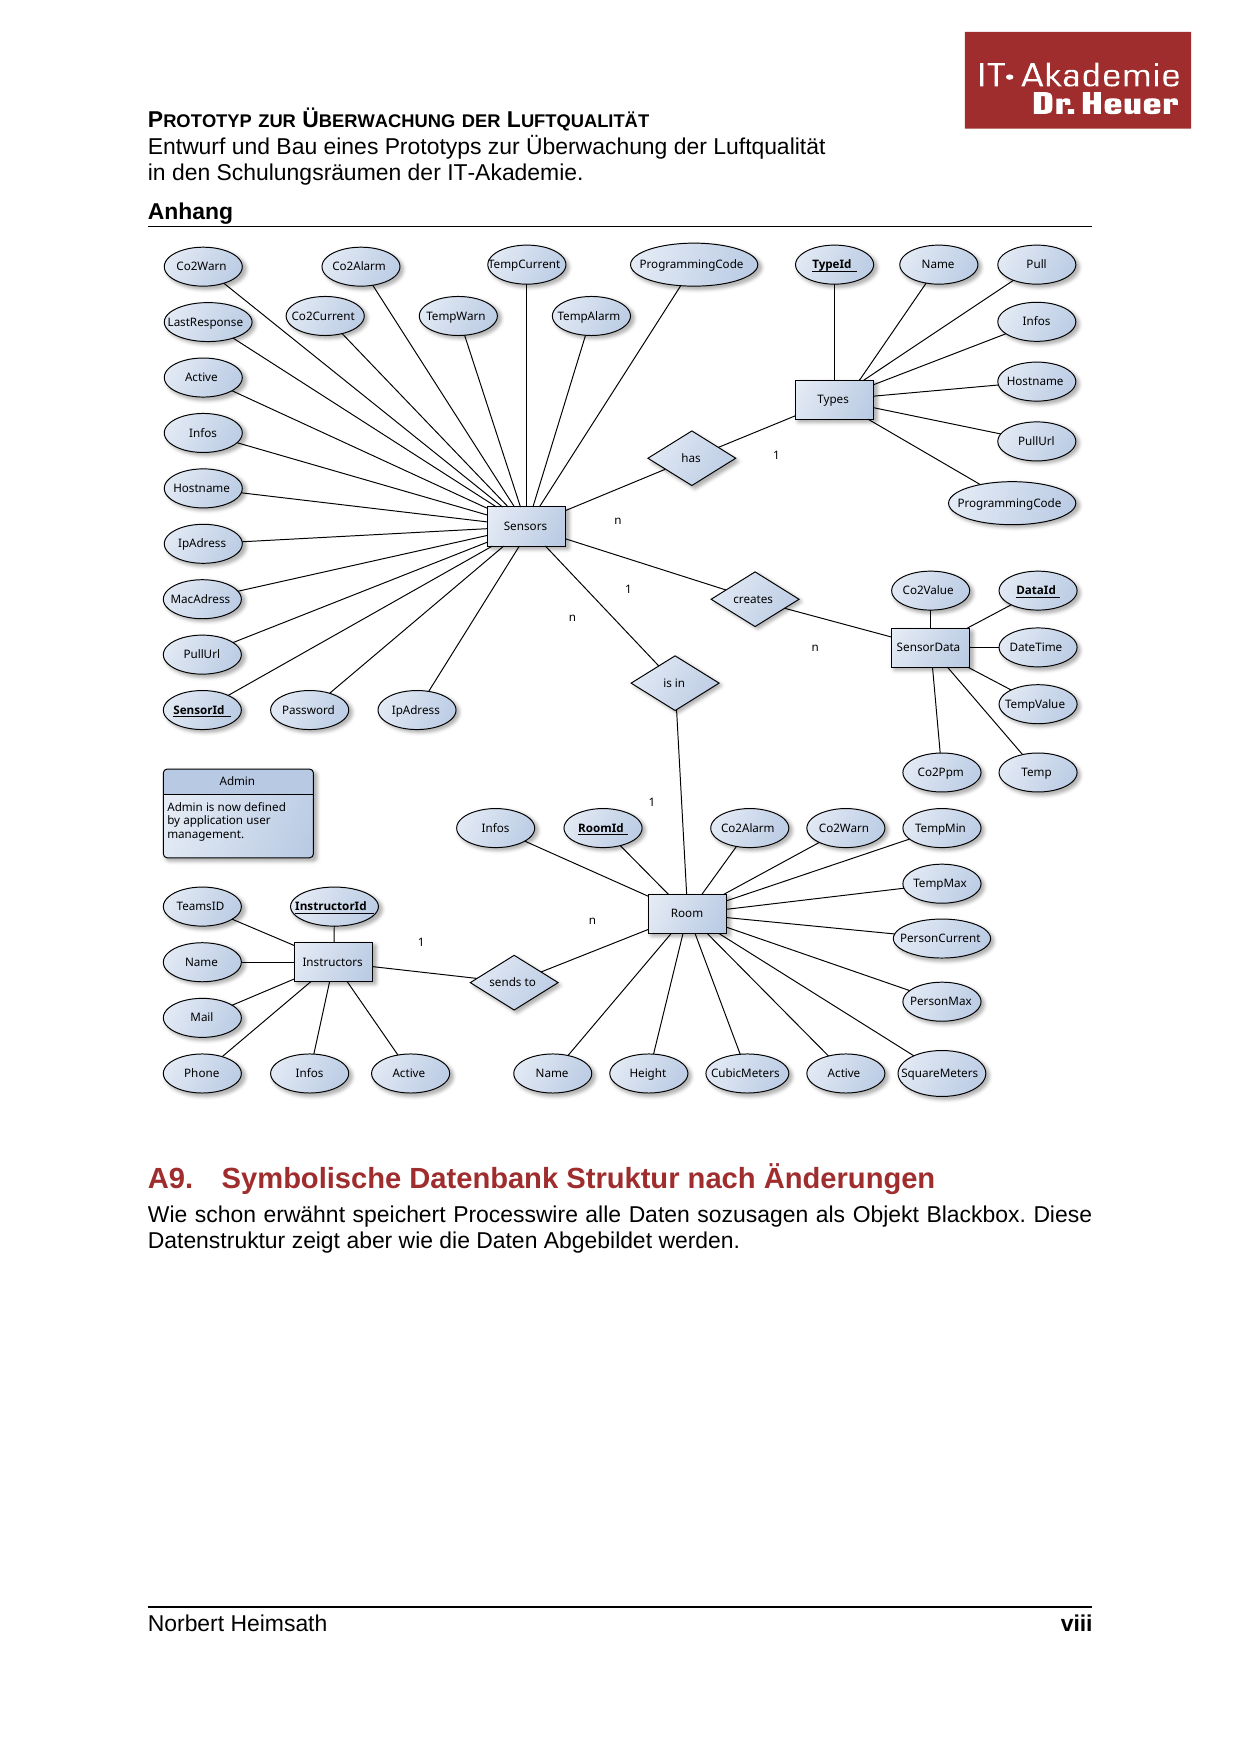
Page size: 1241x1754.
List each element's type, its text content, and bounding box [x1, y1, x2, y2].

text Wie schon erwähnt speichert Processwire alle Daten sozusagen als Objekt Blackbox. Diese Datenstruktur zeigt aber wie die Daten Abgebildet werden. [148, 1201, 1092, 1254]
subtitle Symbolische Datenbank Struktur nach Änderungen [148, 1161, 1092, 1195]
